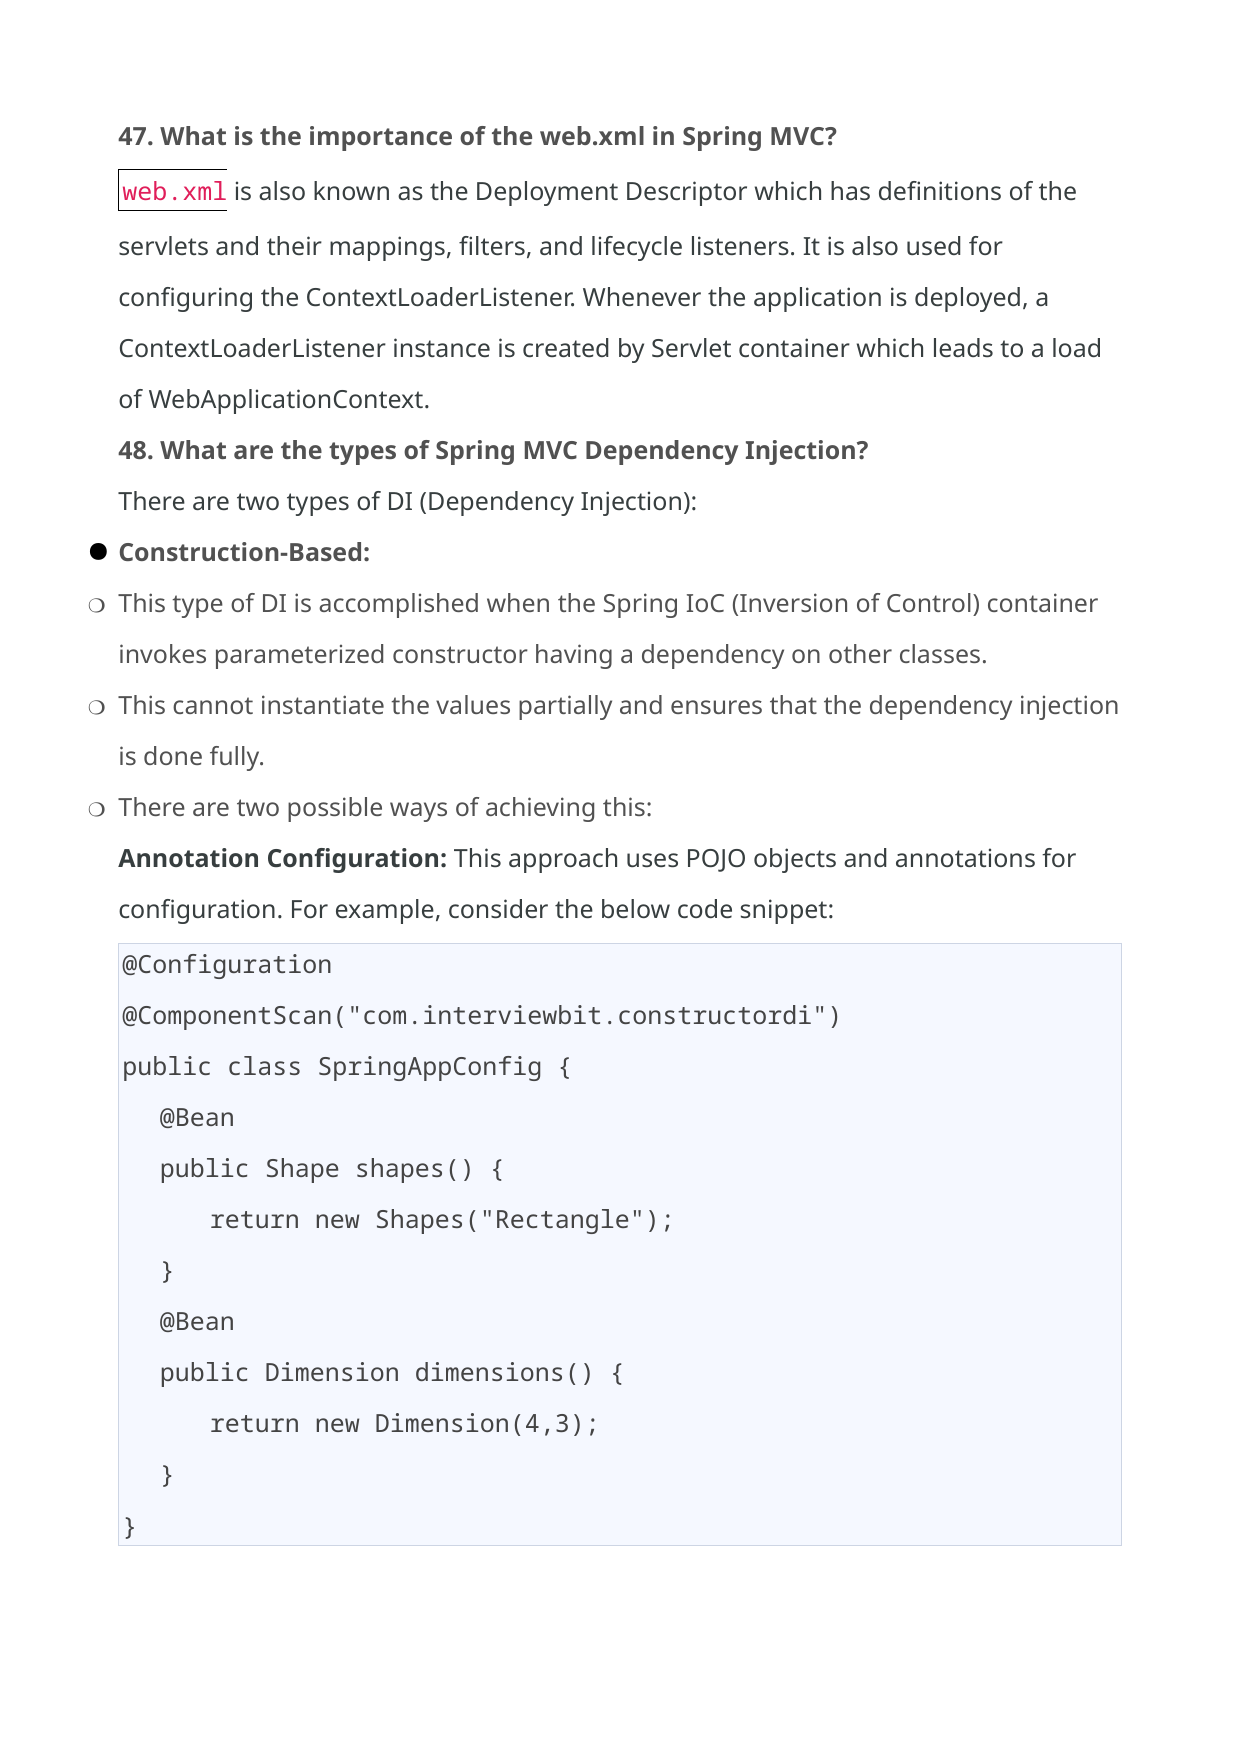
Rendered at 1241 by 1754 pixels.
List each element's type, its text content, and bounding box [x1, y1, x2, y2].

text @Configuration [119, 944, 1121, 981]
subtitle 47. What is the importance of the web.xml in Spring MVC? [118, 118, 1122, 152]
text @Bean [119, 1300, 1121, 1338]
text @ComponentScan("com.interviewbit.constructordi") [119, 994, 1121, 1032]
text public Shape shapes() { [119, 1147, 1121, 1185]
text public Dimension dimensions() { [119, 1351, 1121, 1389]
subtitle 48. What are the types of Spring MVC Dependency Injection? [118, 432, 1122, 466]
list This cannot instantiate the values partially and ensures that the dependency injection is done fully. [118, 687, 1122, 773]
text @Bean [119, 1096, 1121, 1134]
list There are two possible ways of achieving this: [118, 789, 1122, 824]
text return new Dimension(4,3); [119, 1402, 1121, 1440]
text return new Shapes("Rectangle"); [119, 1198, 1121, 1236]
text web.xml is also known as the Deployment Descriptor which has definitions of the servlets and their mappings, filters, and lifecycle listeners. It is also used for configuring the ContextLoaderListener. Whenever the application is deployed, a ContextLoaderListener instance is created by Servlet container which leads to a load of WebApplicationContext. [118, 169, 1122, 415]
list This type of DI is accomplished when the Spring IoC (Inversion of Control) container invokes parameterized constructor having a dependency on other classes. [118, 585, 1122, 671]
list Construction-Based: [118, 534, 1122, 568]
text There are two types of DI (Dependency Injection): [118, 483, 1122, 517]
text Annotation Configuration: This approach uses POJO objects and annotations for configuration. For example, consider the below code snippet: [118, 841, 1122, 926]
text public class SpringAppConfig { [119, 1045, 1121, 1083]
text } [119, 1249, 1121, 1287]
text } [119, 1504, 1121, 1545]
text } [119, 1453, 1121, 1491]
